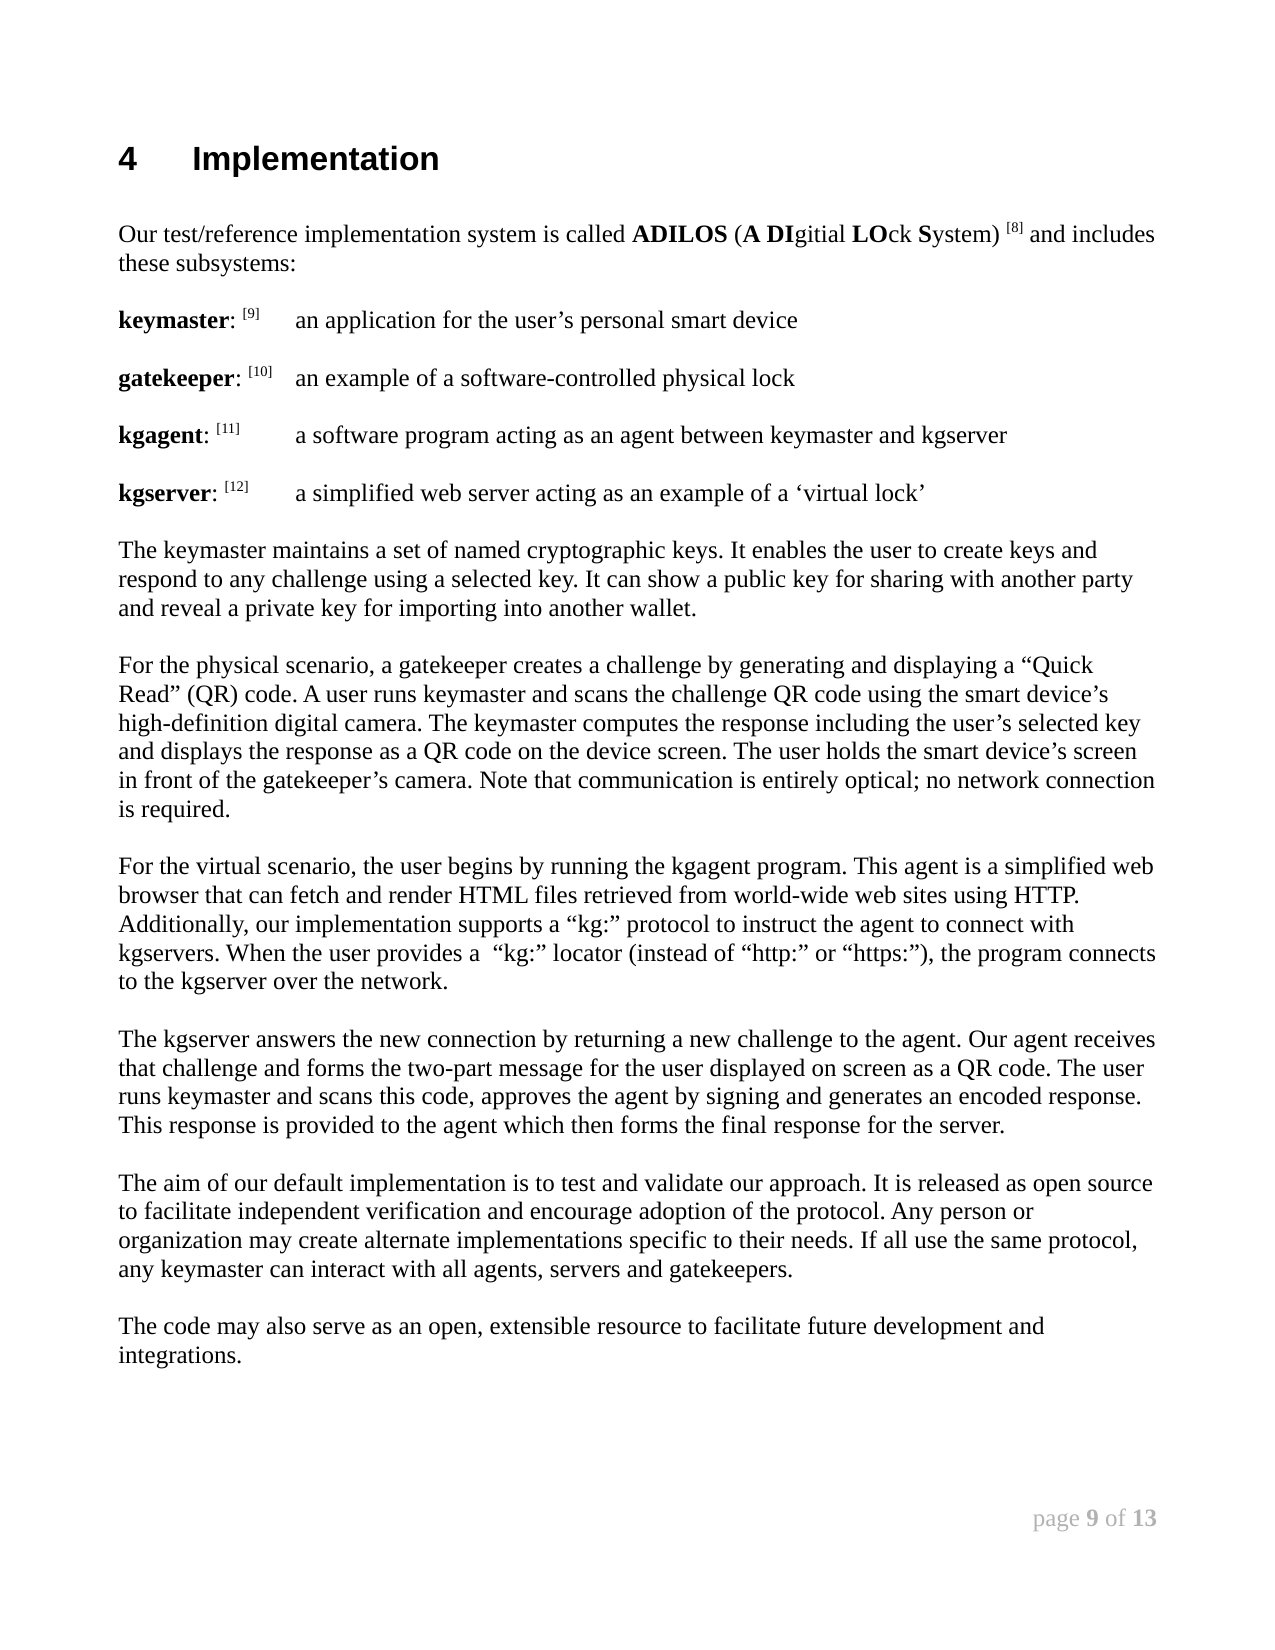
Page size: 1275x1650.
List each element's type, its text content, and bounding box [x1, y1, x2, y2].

table_header keymaster: [9] [118, 305, 295, 363]
table_cell an example of a software-controlled physical lock [295, 363, 1157, 420]
text The aim of our default implementation is to test and validate our approach. It is released as open source to facilitate independent verification and encourage adoption of the protocol. Any person or organization may create alternate implementations specific to their needs. If all use the same protocol, any keymaster can interact with all agents, servers and gatekeepers. [118, 1168, 1157, 1283]
table_cell kgagent: [11] [118, 420, 295, 478]
text The keymaster maintains a set of named cryptographic keys. It enables the user to create keys and respond to any challenge using a selected key. It can show a public key for sharing with another party and reveal a private key for importing into another wallet. [118, 535, 1157, 621]
table_header an application for the user’s personal smart device [295, 305, 1157, 363]
table_cell a software program acting as an agent between keymaster and kgserver [295, 420, 1157, 478]
text Our test/reference implementation system is called ADILOS (A DIgitial LOck System) [8] and includes these subsystems: [118, 219, 1157, 276]
subtitle 4 Implementation [118, 139, 1157, 178]
table_cell kgserver: [12] [118, 478, 295, 506]
text The code may also serve as an open, extensible resource to facilitate future development and integrations. [118, 1311, 1157, 1369]
text The kgserver answers the new connection by returning a new challenge to the agent. Our agent receives that challenge and forms the two-part message for the user displayed on screen as a QR code. The user runs keymaster and scans this code, approves the agent by signing and generates an encoded response. This response is provided to the agent which then forms the final response for the server. [118, 1024, 1157, 1139]
text For the virtual scenario, the user begins by running the kgagent program. This agent is a simplified web browser that can fetch and render HTML files retrieved from world-wide web sites using HTTP. Additionally, our implementation supports a “kg:” protocol to instruct the agent to connect with kgservers. When the user provides a “kg:” locator (instead of “http:” or “https:”), the program connects to the kgserver over the network. [118, 851, 1157, 995]
text For the physical scenario, a gatekeeper creates a challenge by generating and displaying a “Quick Read” (QR) code. A user runs keymaster and scans the challenge QR code using the smart device’s high-definition digital camera. The keymaster computes the response including the user’s selected key and displays the response as a QR code on the device screen. The user holds the smart device’s screen in front of the gatekeeper’s camera. Note that communication is entirely optical; no network connection is required. [118, 650, 1157, 823]
table_cell a simplified web server acting as an example of a ‘virtual lock’ [295, 478, 1157, 506]
table_cell gatekeeper: [10] [118, 363, 295, 420]
